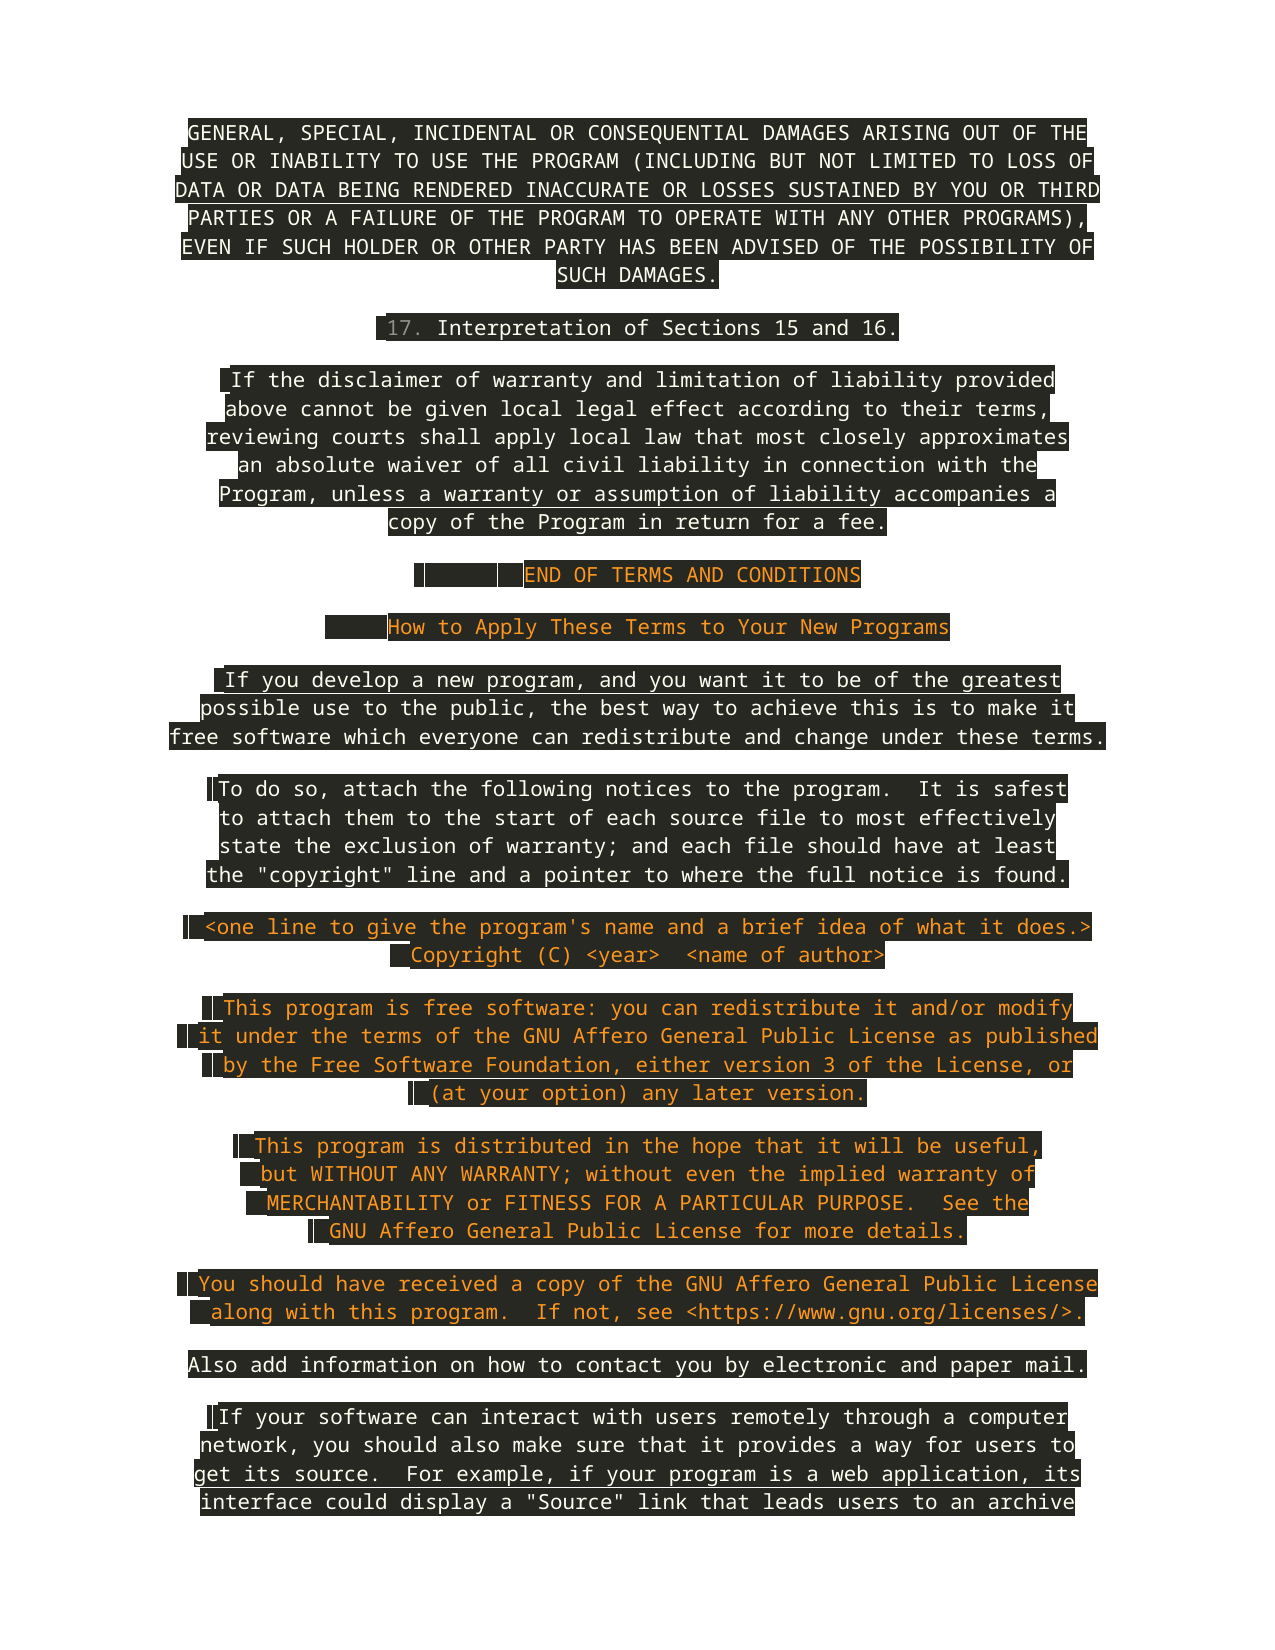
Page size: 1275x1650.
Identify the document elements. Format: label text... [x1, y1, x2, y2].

text GNU Affero General Public License for more details. [118, 1216, 1157, 1245]
text SUCH DAMAGES. [118, 260, 1157, 289]
text possible use to the public, the best way to achieve this is to make it [118, 693, 1157, 722]
text reviewing courts shall apply local law that most closely approximates [118, 422, 1157, 451]
text state the exclusion of warranty; and each file should have at least [118, 831, 1157, 860]
text MERCHANTABILITY or FITNESS FOR A PARTICULAR PURPOSE. See the [118, 1188, 1157, 1216]
text Also add information on how to contact you by electronic and paper mail. [118, 1350, 1157, 1378]
text (at your option) any later version. [118, 1078, 1157, 1107]
text To do so, attach the following notices to the program. It is safest [118, 774, 1157, 803]
text the "copyright" line and a pointer to where the full notice is found. [118, 860, 1157, 888]
text along with this program. If not, see <https://www.gnu.org/licenses/>. [118, 1297, 1157, 1326]
text GENERAL, SPECIAL, INCIDENTAL OR CONSEQUENTIAL DAMAGES ARISING OUT OF THE [118, 118, 1157, 147]
text to attach them to the start of each source file to most effectively [118, 803, 1157, 831]
text Program, unless a warranty or assumption of liability accompanies a [118, 479, 1157, 507]
text an absolute waiver of all civil liability in connection with the [118, 451, 1157, 479]
text copy of the Program in return for a fee. [118, 507, 1157, 536]
text get its source. For example, if your program is a web application, its [118, 1459, 1157, 1487]
text If the disclaimer of warranty and limitation of liability provided [118, 365, 1157, 394]
text interface could display a "Source" link that leads users to an archive [118, 1487, 1157, 1516]
text Copyright (C) <year> <name of author> [118, 941, 1157, 969]
text If your software can interact with users remotely through a computer [118, 1402, 1157, 1431]
text 17. Interpretation of Sections 15 and 16. [118, 313, 1157, 341]
text it under the terms of the GNU Affero General Public License as published [118, 1022, 1157, 1050]
text This program is distributed in the hope that it will be useful, [118, 1131, 1157, 1159]
text EVEN IF SUCH HOLDER OR OTHER PARTY HAS BEEN ADVISED OF THE POSSIBILITY OF [118, 232, 1157, 260]
text network, you should also make sure that it provides a way for users to [118, 1431, 1157, 1459]
text If you develop a new program, and you want it to be of the greatest [118, 665, 1157, 693]
text but WITHOUT ANY WARRANTY; without even the implied warranty of [118, 1159, 1157, 1188]
text How to Apply These Terms to Your New Programs [118, 612, 1157, 641]
text above cannot be given local legal effect according to their terms, [118, 394, 1157, 422]
text PARTIES OR A FAILURE OF THE PROGRAM TO OPERATE WITH ANY OTHER PROGRAMS), [118, 203, 1157, 232]
text by the Free Software Foundation, either version 3 of the License, or [118, 1050, 1157, 1078]
text USE OR INABILITY TO USE THE PROGRAM (INCLUDING BUT NOT LIMITED TO LOSS OF [118, 147, 1157, 175]
text You should have received a copy of the GNU Affero General Public License [118, 1269, 1157, 1297]
text <one line to give the program's name and a brief idea of what it does.> [118, 912, 1157, 941]
text This program is free software: you can redistribute it and/or modify [118, 993, 1157, 1022]
text END OF TERMS AND CONDITIONS [118, 560, 1157, 588]
text free software which everyone can redistribute and change under these terms. [118, 722, 1157, 750]
text DATA OR DATA BEING RENDERED INACCURATE OR LOSSES SUSTAINED BY YOU OR THIRD [118, 175, 1157, 203]
